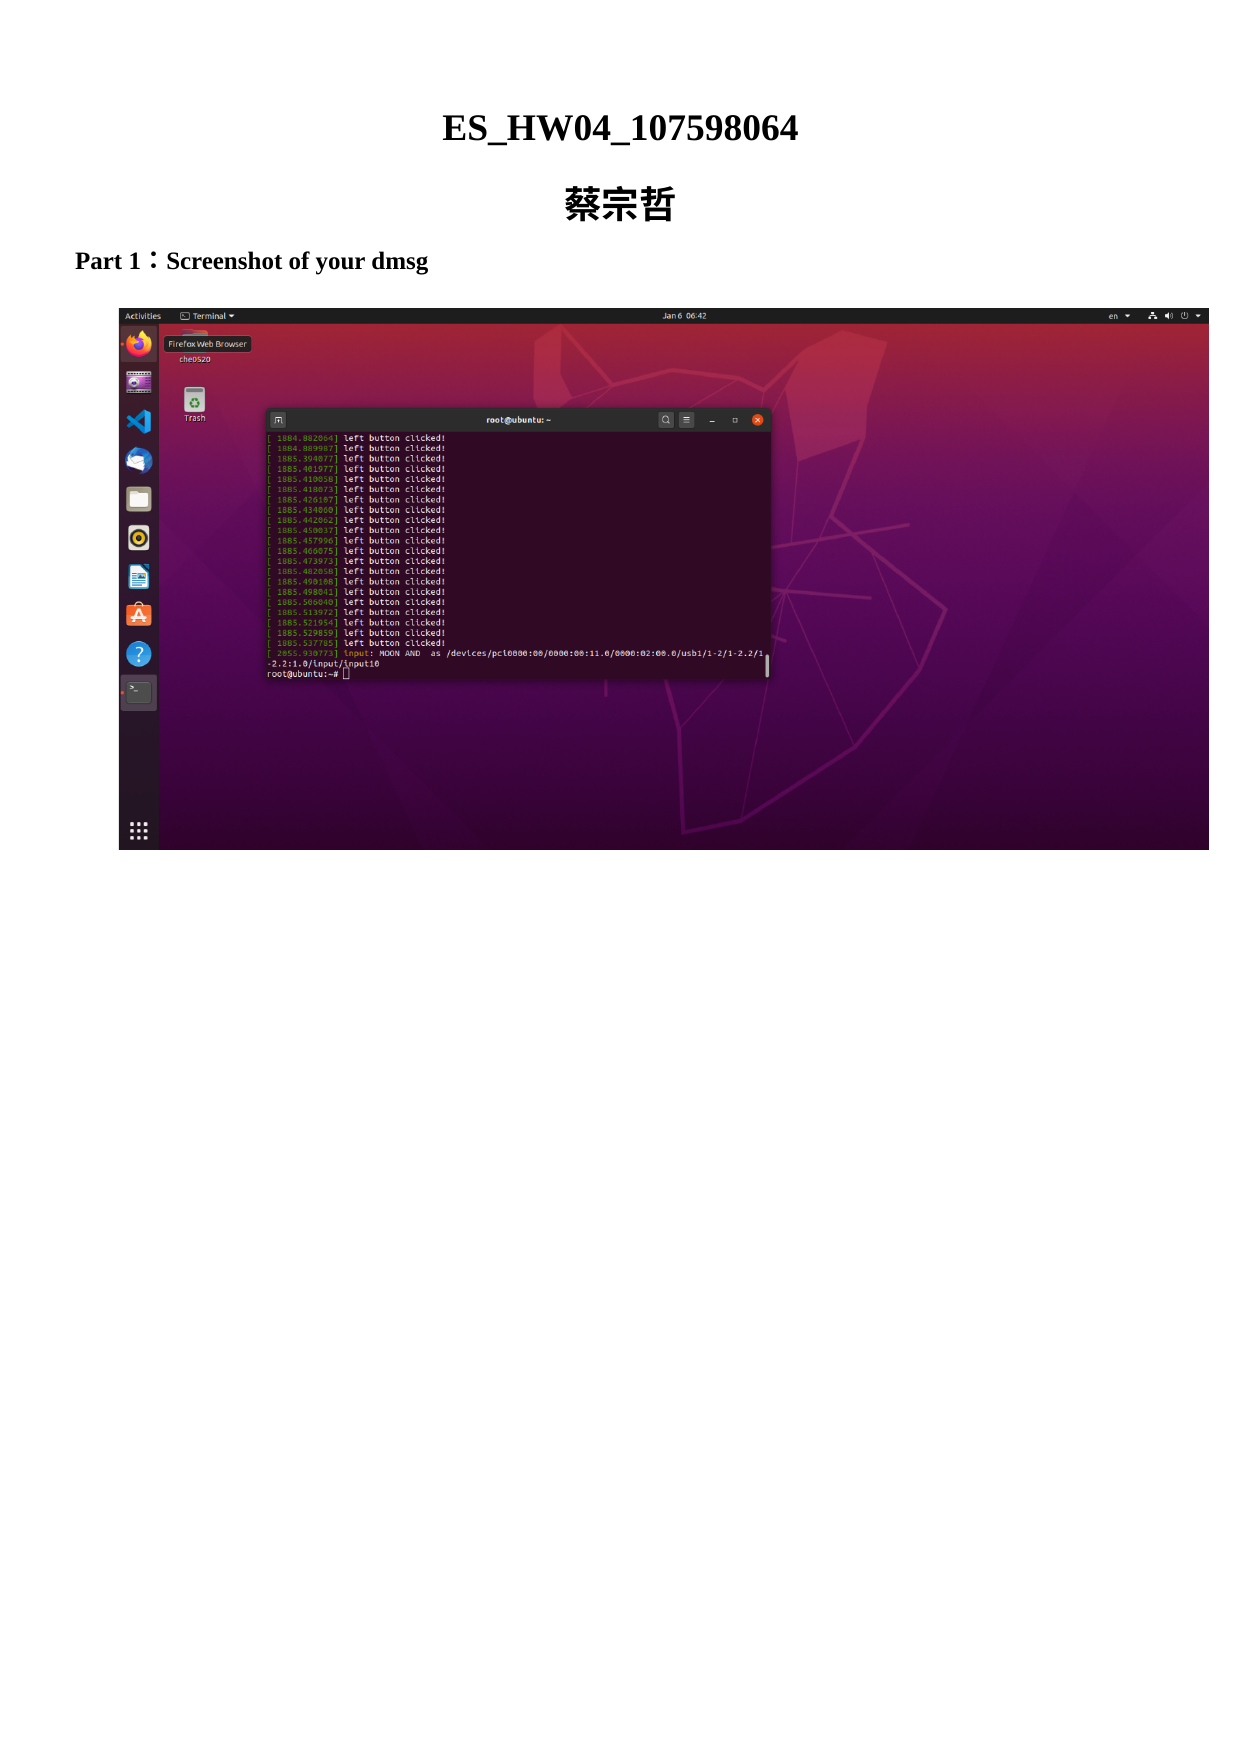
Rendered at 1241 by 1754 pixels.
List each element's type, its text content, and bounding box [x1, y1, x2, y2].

text Part 1：Screenshot of your dmsg [75, 239, 1165, 277]
text ES_HW04_107598064 [75, 89, 1165, 164]
text 蔡宗哲 [75, 164, 1165, 239]
picture [118, 308, 1209, 850]
